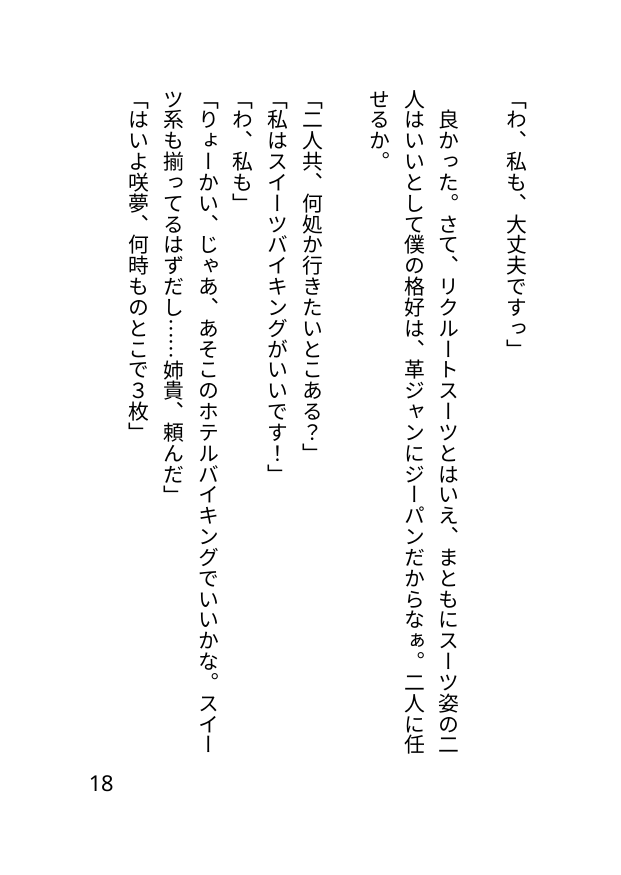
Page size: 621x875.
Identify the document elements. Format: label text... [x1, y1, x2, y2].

text 「私はスイーツバイキングがいいです！」 [263, 88, 293, 768]
text 「はいよ咲夢、何時ものとこで３枚」 [124, 88, 154, 768]
text 「わ、私も」 [228, 88, 258, 768]
text 良かった。さて、リクルートスーツとはいえ、まともにスーツ姿の二人はいいとして僕の格好は、革ジャンにジーパンだからなぁ。二人に任せるか。 [365, 88, 464, 768]
text 「わ、私も、大丈夫ですっ」 [501, 88, 532, 768]
text 「二人共、何処か行きたいとこある？」 [297, 88, 328, 768]
text 「りょーかい、じゃあ、あそこのホテルバイキングでいいかな。スイーツ系も揃ってるはずだし……姉貴、頼んだ」 [159, 88, 223, 768]
